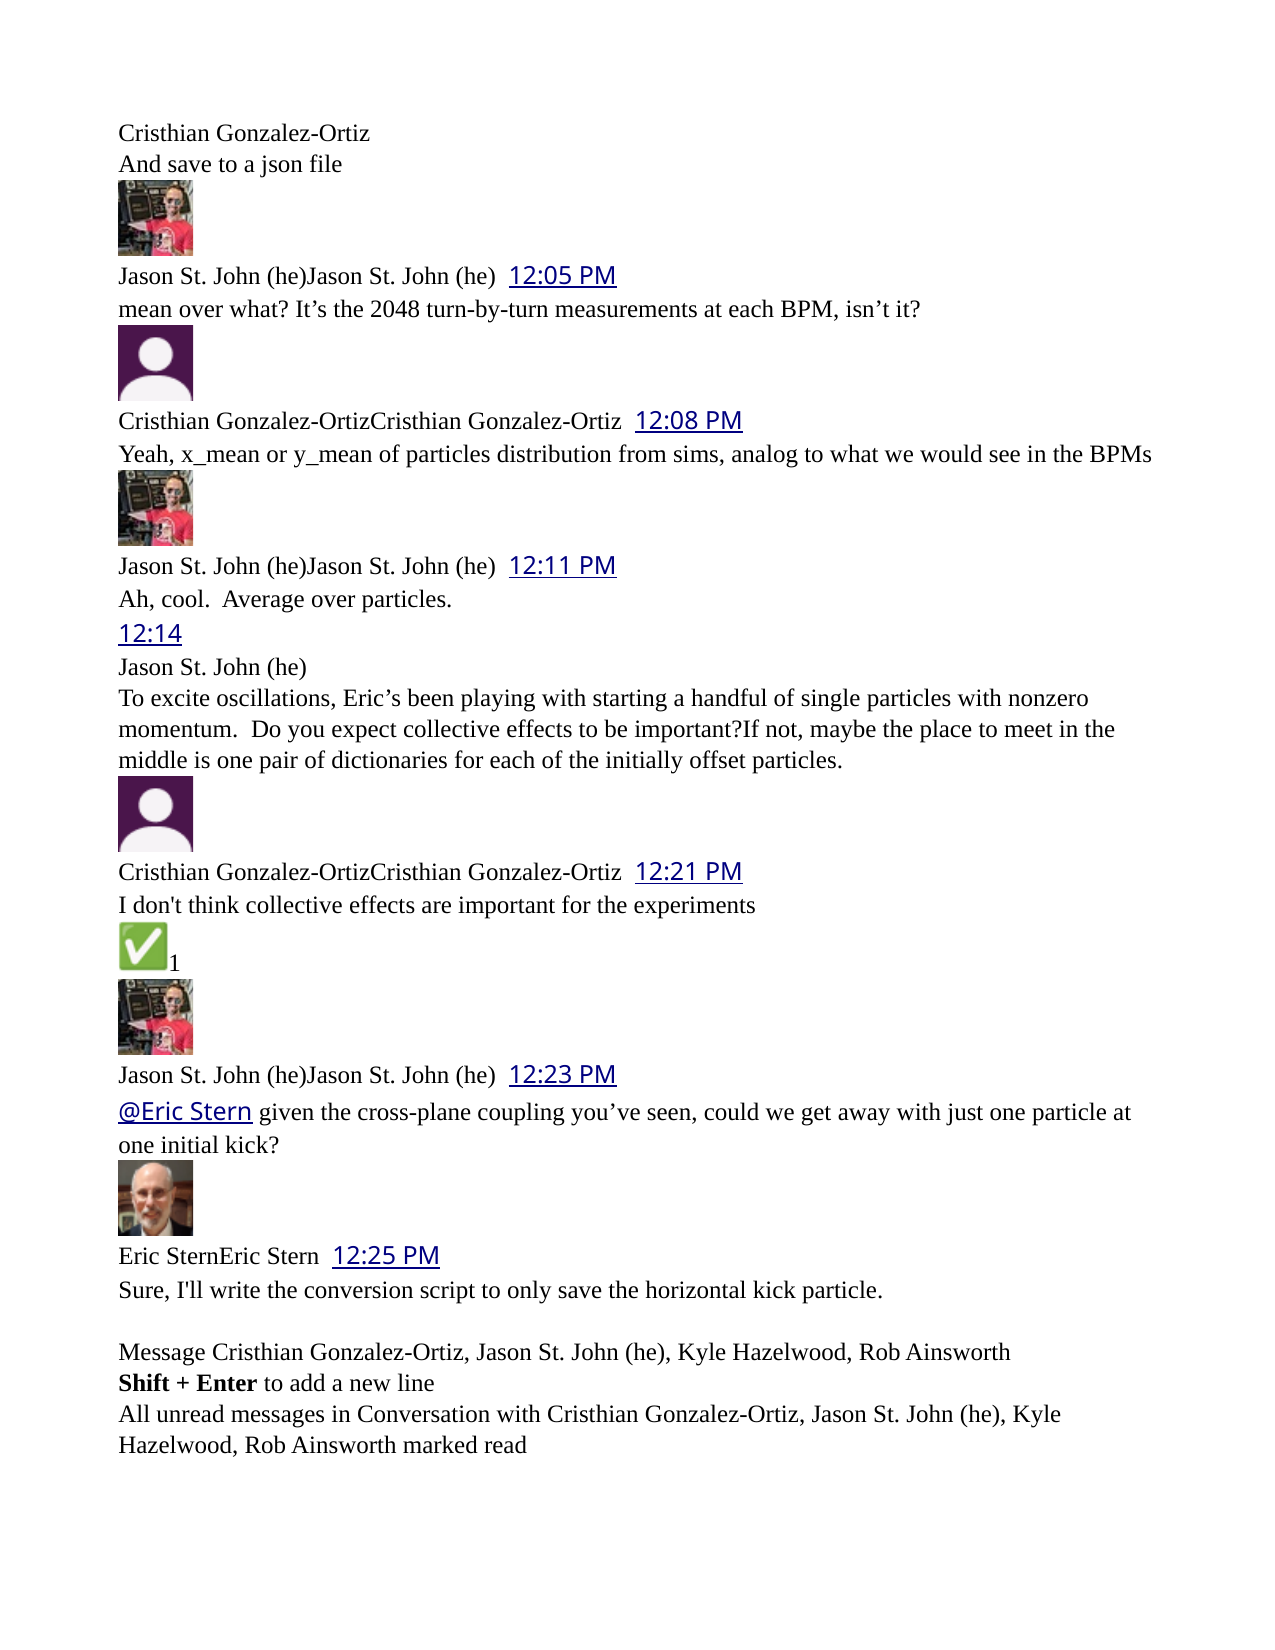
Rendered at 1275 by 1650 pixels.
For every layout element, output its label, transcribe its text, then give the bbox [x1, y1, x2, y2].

text Message Cristhian Gonzalez-Ortiz, Jason St. John (he), Kyle Hazelwood, Rob Ainsworth [118, 1337, 1157, 1366]
text Cristhian Gonzalez-Ortiz [118, 118, 1157, 147]
text Shift + Enter to add a new line [118, 1368, 1157, 1397]
picture [118, 325, 194, 401]
text All unread messages in Conversation with Cristhian Gonzalez-Ortiz, Jason St. John (he), Kyle Hazelwood, Rob Ainsworth marked read [118, 1399, 1157, 1459]
text 12:14 [118, 616, 1157, 649]
text Cristhian Gonzalez-OrtizCristhian Gonzalez-Ortiz 12:08 PM [118, 403, 1157, 437]
text Ah, cool. Average over particles. [118, 584, 1157, 613]
text And save to a json file [118, 149, 1157, 178]
text Eric SternEric Stern 12:25 PM [118, 1238, 1157, 1272]
text Sure, I'll write the conversion script to only save the horizontal kick particle. [118, 1275, 1157, 1303]
text I don't think collective effects are important for the experiments [118, 891, 1157, 919]
text Jason St. John (he) [118, 652, 1157, 681]
picture [118, 470, 194, 546]
text Jason St. John (he)Jason St. John (he) 12:23 PM [118, 1057, 1157, 1091]
picture [118, 979, 194, 1055]
text @Eric Stern given the cross-plane coupling you’ve seen, could we get away with just one particle at one initial kick? [118, 1093, 1157, 1158]
picture [118, 776, 194, 852]
text 1 [118, 922, 1157, 977]
text Yeah, x_mean or y_mean of particles distribution from sims, analog to what we would see in the BPMs [118, 439, 1157, 468]
picture [118, 180, 194, 256]
text mean over what? It’s the 2048 turn-by-turn measurements at each BPM, isn’t it? [118, 294, 1157, 323]
text Jason St. John (he)Jason St. John (he) 12:11 PM [118, 548, 1157, 582]
text To excite oscillations, Eric’s been playing with starting a handful of single particles with nonzero momentum. Do you expect collective effects to be important?If not, maybe the place to meet in the middle is one pair of dictionaries for each of the initially offset particles. [118, 683, 1157, 774]
text Jason St. John (he)Jason St. John (he) 12:05 PM [118, 257, 1157, 292]
picture [118, 921, 169, 972]
picture [118, 1160, 194, 1236]
text Cristhian Gonzalez-OrtizCristhian Gonzalez-Ortiz 12:21 PM [118, 854, 1157, 888]
